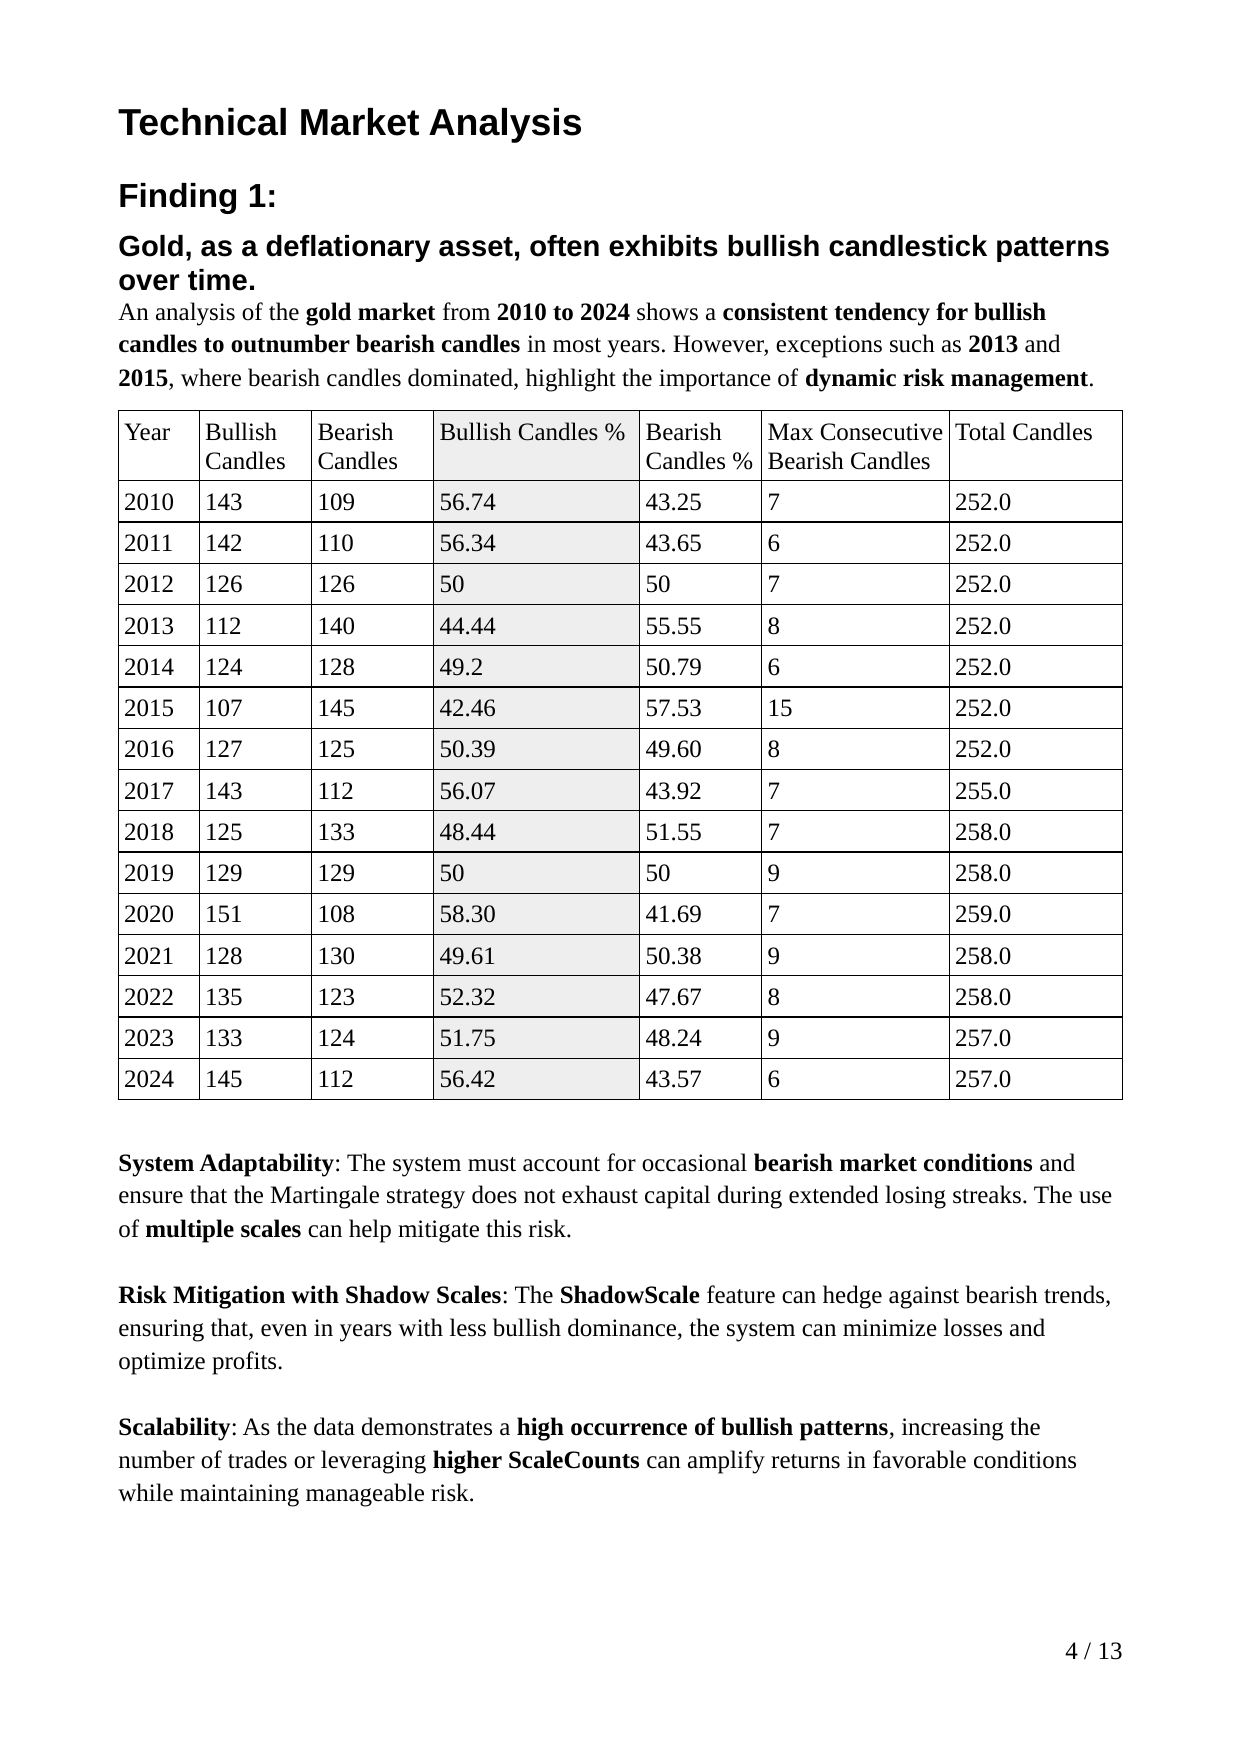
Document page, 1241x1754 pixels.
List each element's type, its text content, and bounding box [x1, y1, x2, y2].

table_cell 2010 [119, 481, 199, 521]
subtitle Finding 1: [118, 176, 1122, 215]
table_cell 57.53 [640, 688, 761, 728]
table_cell 48.44 [434, 811, 639, 851]
table_cell 125 [200, 811, 311, 851]
table_header Bullish Candles % [434, 411, 639, 480]
table_cell 135 [200, 976, 311, 1016]
table_cell 43.92 [640, 770, 761, 810]
table_cell 50 [640, 564, 761, 604]
table_cell 56.42 [434, 1059, 639, 1099]
text System Adaptability: The system must account for occasional bearish market conditions and ensure that the Martingale strategy does not exhaust capital during extended losing streaks. The use of multiple scales can help mitigate this risk. Risk Mitigation with Shadow Scales: The ShadowScale feature can hedge against bearish trends, ensuring that, even in years with less bullish dominance, the system can minimize losses and optimize profits. Scalability: As the data demonstrates a high occurrence of bullish patterns, increasing the number of trades or leveraging higher ScaleCounts can amplify returns in favorable conditions while maintaining manageable risk. [118, 1148, 1122, 1507]
table_cell 2019 [119, 853, 199, 893]
table_cell 56.34 [434, 523, 639, 563]
table_cell 9 [762, 935, 949, 975]
table_cell 50 [434, 853, 639, 893]
table_cell 107 [200, 688, 311, 728]
table_cell 2023 [119, 1018, 199, 1058]
table_cell 50.38 [640, 935, 761, 975]
table_cell 15 [762, 688, 949, 728]
table_cell 112 [200, 605, 311, 645]
table_cell 2011 [119, 523, 199, 563]
table_cell 49.60 [640, 729, 761, 769]
table_cell 133 [312, 811, 433, 851]
table_cell 49.2 [434, 646, 639, 686]
table_cell 252.0 [950, 564, 1122, 604]
table_cell 50.39 [434, 729, 639, 769]
table_cell 56.07 [434, 770, 639, 810]
table_cell 8 [762, 605, 949, 645]
table_cell 50 [640, 853, 761, 893]
table_cell 2015 [119, 688, 199, 728]
table_cell 50.79 [640, 646, 761, 686]
table_header Bearish Candles [312, 411, 433, 480]
table_cell 7 [762, 811, 949, 851]
table_cell 2021 [119, 935, 199, 975]
table_cell 133 [200, 1018, 311, 1058]
table_cell 48.24 [640, 1018, 761, 1058]
table_cell 145 [200, 1059, 311, 1099]
table_cell 2017 [119, 770, 199, 810]
table_cell 43.65 [640, 523, 761, 563]
table_cell 142 [200, 523, 311, 563]
table_cell 8 [762, 976, 949, 1016]
table_cell 52.32 [434, 976, 639, 1016]
table_cell 8 [762, 729, 949, 769]
table_cell 252.0 [950, 523, 1122, 563]
table_cell 43.25 [640, 481, 761, 521]
table_cell 2024 [119, 1059, 199, 1099]
table_header Bearish Candles % [640, 411, 761, 480]
table_cell 129 [312, 853, 433, 893]
table_cell 125 [312, 729, 433, 769]
table_cell 55.55 [640, 605, 761, 645]
table_cell 2014 [119, 646, 199, 686]
table_cell 7 [762, 564, 949, 604]
table_cell 143 [200, 770, 311, 810]
table_cell 130 [312, 935, 433, 975]
table_cell 7 [762, 481, 949, 521]
table_cell 112 [312, 770, 433, 810]
table_cell 258.0 [950, 976, 1122, 1016]
table_cell 258.0 [950, 811, 1122, 851]
table_cell 151 [200, 894, 311, 934]
table_cell 109 [312, 481, 433, 521]
table_cell 44.44 [434, 605, 639, 645]
table_cell 252.0 [950, 605, 1122, 645]
table_cell 123 [312, 976, 433, 1016]
table_cell 112 [312, 1059, 433, 1099]
table_cell 2018 [119, 811, 199, 851]
table_cell 257.0 [950, 1018, 1122, 1058]
table_cell 129 [200, 853, 311, 893]
table_cell 124 [200, 646, 311, 686]
table_cell 258.0 [950, 935, 1122, 975]
table_cell 140 [312, 605, 433, 645]
table_cell 126 [200, 564, 311, 604]
table_cell 126 [312, 564, 433, 604]
table_cell 6 [762, 1059, 949, 1099]
table_cell 252.0 [950, 646, 1122, 686]
table_cell 2022 [119, 976, 199, 1016]
table_cell 56.74 [434, 481, 639, 521]
subtitle Technical Market Analysis [118, 100, 1122, 143]
text An analysis of the gold market from 2010 to 2024 shows a consistent tendency for bullish candles to outnumber bearish candles in most years. However, exceptions such as 2013 and 2015, where bearish candles dominated, highlight the importance of dynamic risk management. [118, 297, 1122, 391]
table_cell 2012 [119, 564, 199, 604]
table_cell 9 [762, 853, 949, 893]
table_cell 50 [434, 564, 639, 604]
table_cell 252.0 [950, 688, 1122, 728]
table_cell 51.75 [434, 1018, 639, 1058]
table_cell 7 [762, 770, 949, 810]
table_cell 143 [200, 481, 311, 521]
table_cell 9 [762, 1018, 949, 1058]
table_cell 145 [312, 688, 433, 728]
table_cell 51.55 [640, 811, 761, 851]
table_cell 124 [312, 1018, 433, 1058]
table_cell 2013 [119, 605, 199, 645]
table_cell 2016 [119, 729, 199, 769]
table_header Max Consecutive Bearish Candles [762, 411, 949, 480]
table_cell 2020 [119, 894, 199, 934]
table_cell 47.67 [640, 976, 761, 1016]
table_cell 6 [762, 523, 949, 563]
table_header Year [119, 411, 199, 480]
table_cell 258.0 [950, 853, 1122, 893]
table_cell 49.61 [434, 935, 639, 975]
table_cell 58.30 [434, 894, 639, 934]
table_header Bullish Candles [200, 411, 311, 480]
table_cell 6 [762, 646, 949, 686]
table_cell 252.0 [950, 481, 1122, 521]
table_cell 42.46 [434, 688, 639, 728]
table_cell 255.0 [950, 770, 1122, 810]
table_cell 259.0 [950, 894, 1122, 934]
subtitle Gold, as a deflationary asset, often exhibits bullish candlestick patterns over time. [118, 229, 1122, 297]
table_cell 127 [200, 729, 311, 769]
table_cell 110 [312, 523, 433, 563]
table_cell 128 [312, 646, 433, 686]
table_cell 41.69 [640, 894, 761, 934]
table_cell 7 [762, 894, 949, 934]
table_cell 252.0 [950, 729, 1122, 769]
table_cell 128 [200, 935, 311, 975]
table_cell 43.57 [640, 1059, 761, 1099]
table_cell 257.0 [950, 1059, 1122, 1099]
table_cell 108 [312, 894, 433, 934]
table_header Total Candles [950, 411, 1122, 480]
